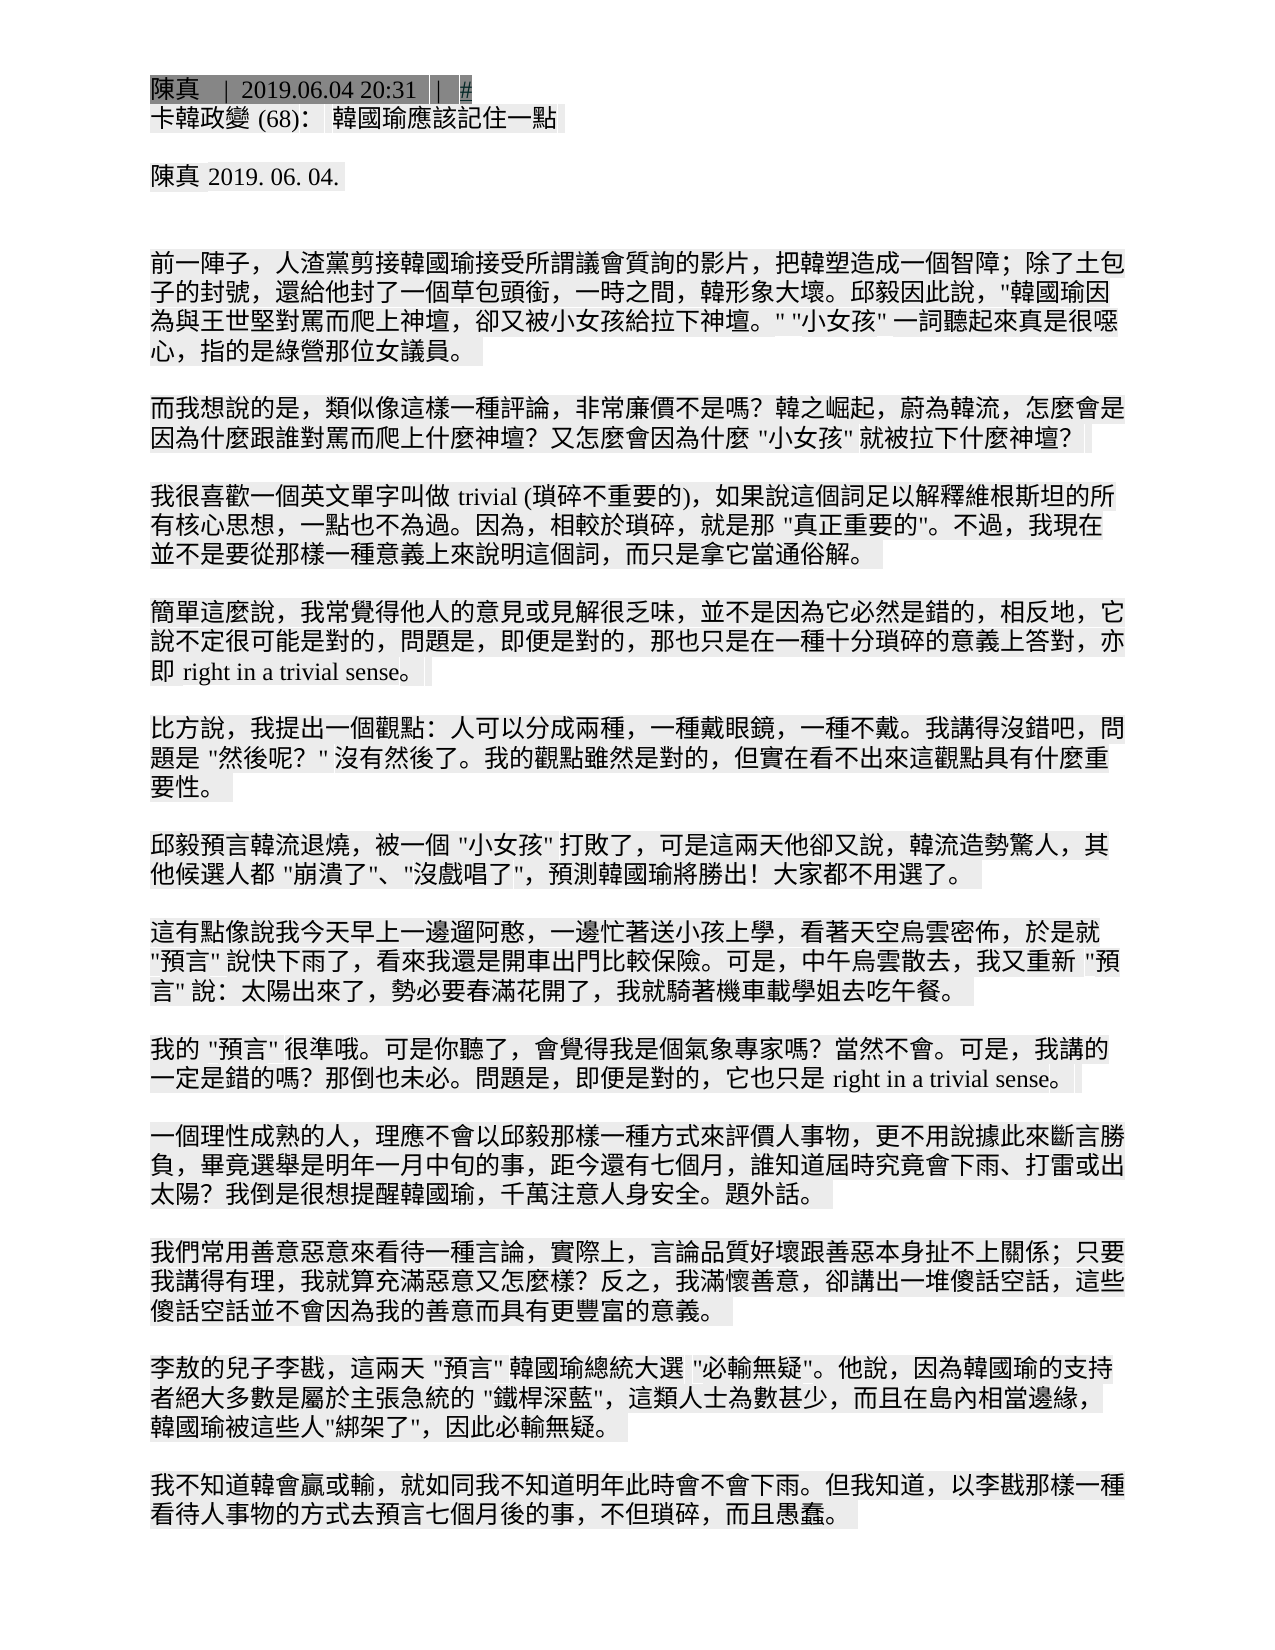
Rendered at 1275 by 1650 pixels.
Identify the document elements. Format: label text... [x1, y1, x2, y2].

text 陳真 | 2019.06.04 20:31 | # [150, 75, 1125, 104]
text 卡韓政變 (68)： 韓國瑜應該記住一點 陳真 2019. 06. 04. 前一陣子，人渣黨剪接韓國瑜接受所謂議會質詢的影片，把韓塑造成一個智障；除了土包子的封號，還給他封了一個草包頭銜，一時之間，韓形象大壞。邱毅因此說，"韓國瑜因為與王世堅對罵而爬上神壇，卻又被小女孩給拉下神壇。" "小女孩" 一詞聽起來真是很噁心，指的是綠營那位女議員。 而我想說的是，類似像這樣一種評論，非常廉價不是嗎？韓之崛起，蔚為韓流，怎麼會是因為什麼跟誰對罵而爬上什麼神壇？又怎麼會因為什麼 "小女孩" 就被拉下什麼神壇？ 我很喜歡一個英文單字叫做 trivial (瑣碎不重要的)，如果說這個詞足以解釋維根斯坦的所有核心思想，一點也不為過。因為，相較於瑣碎，就是那 "真正重要的"。不過，我現在並不是要從那樣一種意義上來說明這個詞，而只是拿它當通俗解。 簡單這麼說，我常覺得他人的意見或見解很乏味，並不是因為它必然是錯的，相反地，它說不定很可能是對的，問題是，即便是對的，那也只是在一種十分瑣碎的意義上答對，亦即 right in a trivial sense。 比方說，我提出一個觀點：人可以分成兩種，一種戴眼鏡，一種不戴。我講得沒錯吧，問題是 "然後呢？" 沒有然後了。我的觀點雖然是對的，但實在看不出來這觀點具有什麼重要性。 邱毅預言韓流退燒，被一個 "小女孩" 打敗了，可是這兩天他卻又說，韓流造勢驚人，其他候選人都 "崩潰了"、"沒戲唱了"，預測韓國瑜將勝出！大家都不用選了。 這有點像說我今天早上一邊遛阿憨，一邊忙著送小孩上學，看著天空烏雲密佈，於是就 "預言" 說快下雨了，看來我還是開車出門比較保險。可是，中午烏雲散去，我又重新 "預言" 說：太陽出來了，勢必要春滿花開了，我就騎著機車載學姐去吃午餐。 我的 "預言" 很準哦。可是你聽了，會覺得我是個氣象專家嗎？當然不會。可是，我講的一定是錯的嗎？那倒也未必。問題是，即便是對的，它也只是 right in a trivial sense。 一個理性成熟的人，理應不會以邱毅那樣一種方式來評價人事物，更不用說據此來斷言勝負，畢竟選舉是明年一月中旬的事，距今還有七個月，誰知道屆時究竟會下雨、打雷或出太陽？我倒是很想提醒韓國瑜，千萬注意人身安全。題外話。 我們常用善意惡意來看待一種言論，實際上，言論品質好壞跟善惡本身扯不上關係；只要我講得有理，我就算充滿惡意又怎麼樣？反之，我滿懷善意，卻講出一堆傻話空話，這些傻話空話並不會因為我的善意而具有更豐富的意義。 李敖的兒子李戡，這兩天 "預言" 韓國瑜總統大選 "必輸無疑"。他說，因為韓國瑜的支持者絕大多數是屬於主張急統的 "鐵桿深藍"，這類人士為數甚少，而且在島內相當邊緣，韓國瑜被這些人"綁架了"，因此必輸無疑。 我不知道韓會贏或輸，就如同我不知道明年此時會不會下雨。但我知道，以李戡那樣一種看待人事物的方式去預言七個月後的事，不但瑣碎，而且愚蠢。 並不是說輸贏無法預測，而是說那樣一種看待人事物的方式會不會太幼稚了點？畢竟輸贏牽涉到各方利益的對抗與重組，牽涉到某種民意趨向，更是簽涉到中美兩大國之間的政治角力，牽涉到各種還未使出來的賤招奧步...等等等，非常複雜，怎麼會說什麼韓國瑜的支持者只是一些遲暮之年的深藍鐵桿，因此必輸無疑？這樣的觀察力與理解力，不但幼稚到爆，而且也不合基本事實。台灣哪來那麼多 "深藍鐵桿"？ 我知道我若進入這樣一種瑣碎幼稚的眼光裏頭來加以議論辯駁，其實也只是在瑣碎之中打轉而已；畢竟在瑣碎之中，對錯根本不重要。不過，姑且還是說說。 我的十年黨外政治經歷每天完全都是在基層活動，同志們就是農漁民、勞工及所謂市井小民與所謂販夫走卒，我對人的氣味屬性非常敏感，對方不用開口，我往往就知道對方的政治顏色傾向。我去過韓流聚集處，遇過無數韓粉，老實說，我常以為時光倒流，回到黨外時期。 當年的黨外群眾，基本上就是眼前所謂韓流的一個基本組成：樸素、熱情、單純、善惡是非之心很重，道德感強，經濟上大多弱勢或受薪階級或各種小本經營的店家，偶而點綴一兩個所謂知識份子。 另外，我這幾年在高雄林園工作，韓國瑜的戶籍地就在林園，這是一個非常偏僻落後的鄉下，到處是工廠，空污嚴重，人口外移，相對老化，經濟狀況大多不佳或很差，中產階級很少，屬綠營的傳統票倉。但是，過去這半年來卻冒出許多韓粉，讓我很訝異。 我雖然絕口不跟病人或家屬談政治，但是病人往往會主動表態或甚至向我拉票，要我挺韓。這樣一個過去綠油油的地方，哪來什麼鐵桿深藍？ 不信你再去韓流聚集處或是比方說六合夜市走一遭，隨便找些人或店家聊聊，聽聽他們講話的內容，看看他們講話的樣子，有幾個是什麼鐵桿深藍？好像只有我才是希望急統的鐵桿份子。但我所見過、聽過、遇過的韓粉都不是；他們無非就是所謂市井小民，對生活的熱情遠遠大於特定政治主張。 或者說，這其實是一群相當厭惡政治操弄的人，希望政治回歸它應有的本質，為人民謀福利，改善生活環境，而不想再被政治謊言所欺瞞與操弄，不想再看到權貴政治的延續，並且希望自己也能參與到政治之中，讓政治或多或少也能為自己謀點基本福利，改善一些生活，而不是一種政治高層之間的權謀詐術或菁英遊戲。 韓國瑜並沒有三頭六臂，韓的出現只是凝聚而非創造了這樣一種基層的卑微心意；倘若以為韓粉是什麼政治取向的鐵桿深藍，那樣一種觀察力，只能得零分。 韓國瑜選不選得上我不知道，但我深知政治險惡，基本上我是有點悲觀的，畢竟你面對的是一個不擇手段的人渣黨與各方權謀術士共犯及其背後呼風喚雨的美國勢力。 但是，不管選不選得上，韓國瑜應該要記住一點：就算粉身碎骨，身敗名裂，也絕不要背叛、辜負人們那一點卑微的期望；別再把政治搞成權貴煉金術與菁英遊戲，搞成收割眾人心血成果的卑鄙詐術。 [150, 104, 1125, 1558]
